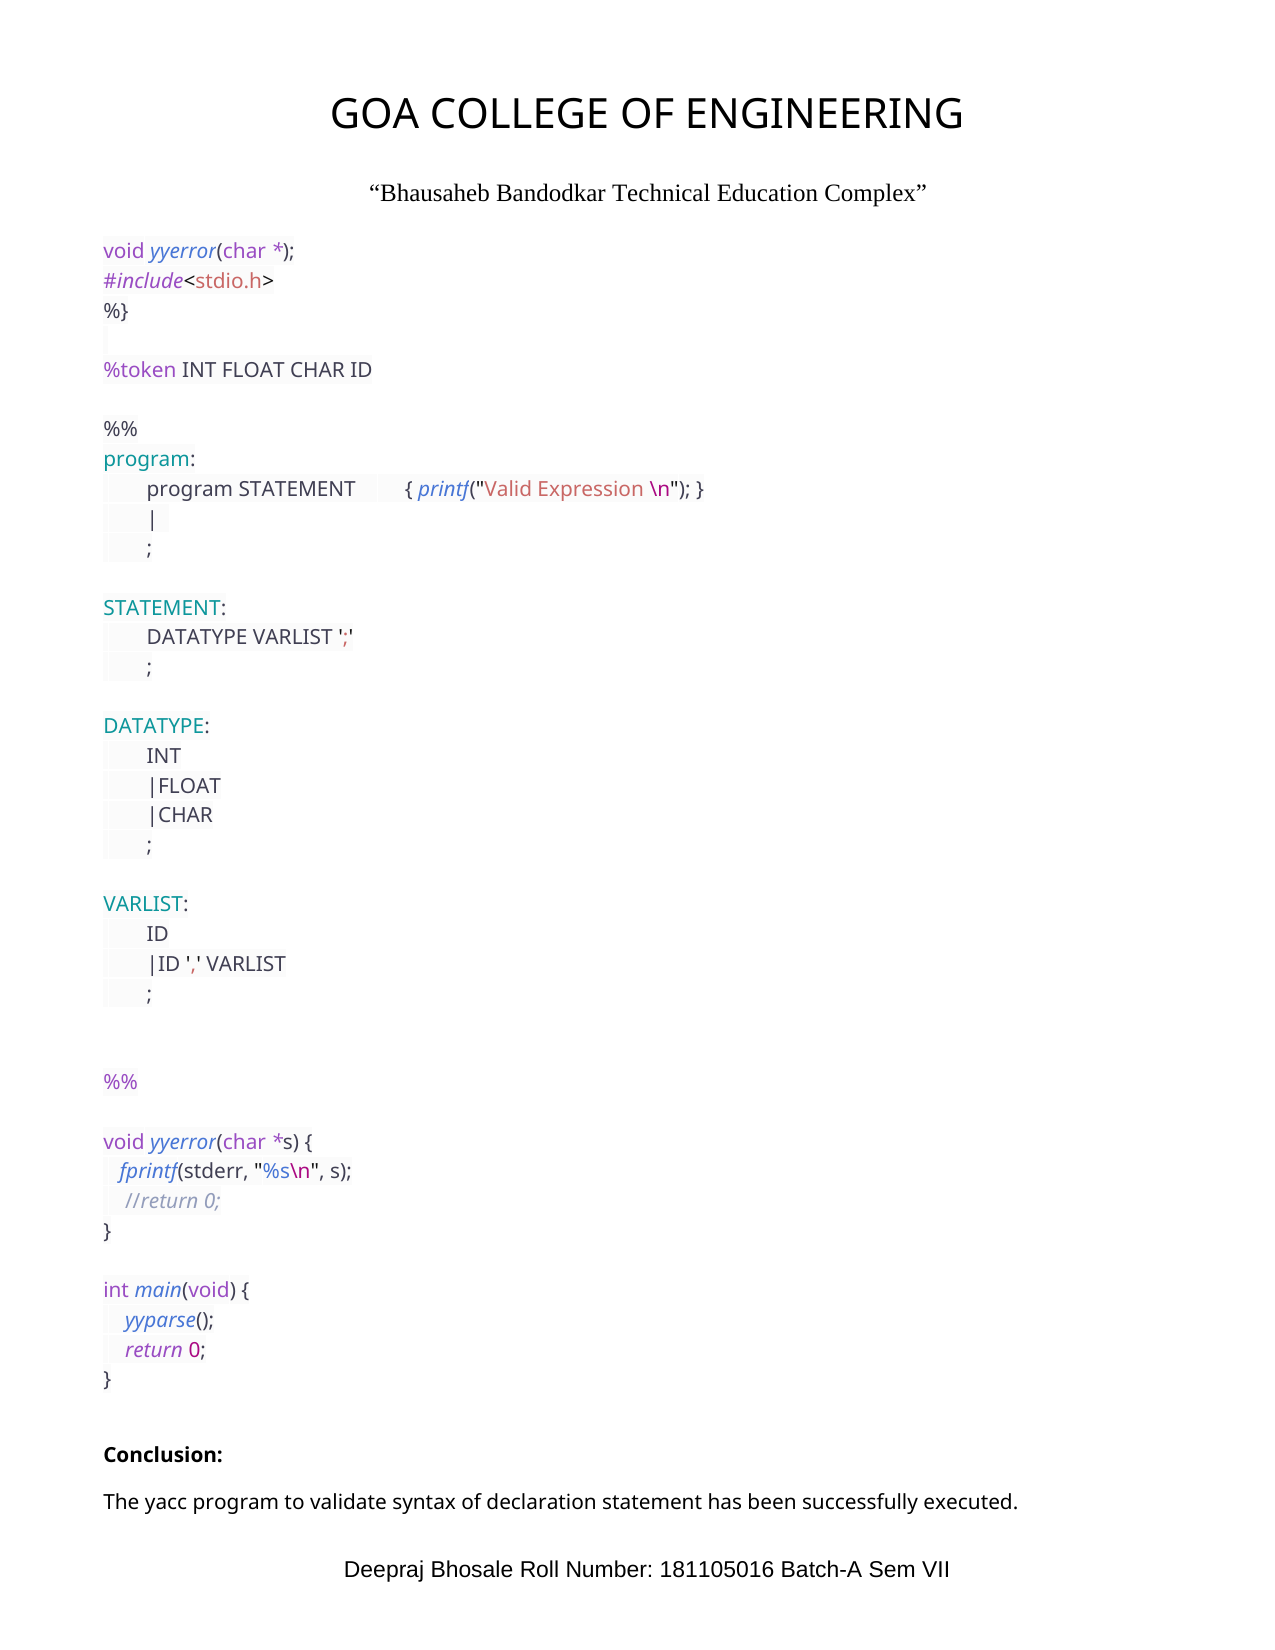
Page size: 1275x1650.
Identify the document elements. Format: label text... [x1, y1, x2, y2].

text program: [103, 443, 1191, 473]
text ID [103, 918, 1191, 948]
text |CHAR [103, 799, 1191, 829]
text void yyerror(char *); [103, 235, 1191, 265]
text fprintf(stderr, "%s\n", s); [103, 1155, 1191, 1185]
text ; [103, 829, 1191, 859]
text The yacc program to validate syntax of declaration statement has been successfully executed. [103, 1487, 1191, 1516]
text STATEMENT: [103, 591, 1191, 621]
text ; [103, 651, 1191, 681]
text %} [103, 294, 1191, 324]
text %% [103, 413, 1191, 443]
text int main(void) { [103, 1274, 1191, 1304]
text VARLIST: [103, 888, 1191, 918]
text |ID ',' VARLIST [103, 948, 1191, 977]
text DATATYPE: [103, 710, 1191, 740]
text } [103, 1215, 1191, 1244]
text } [103, 1363, 1191, 1393]
text %token INT FLOAT CHAR ID [103, 354, 1191, 384]
text DATATYPE VARLIST ';' [103, 621, 1191, 651]
text void yyerror(char *s) { [103, 1126, 1191, 1155]
text yyparse(); [103, 1304, 1191, 1333]
text return 0; [103, 1333, 1191, 1363]
text INT [103, 740, 1191, 769]
text | [103, 502, 1191, 532]
text |FLOAT [103, 769, 1191, 799]
text ; [103, 532, 1191, 562]
text %% [103, 1066, 1191, 1096]
text //return 0; [103, 1185, 1191, 1215]
text #include<stdio.h> [103, 265, 1191, 294]
text ; [103, 977, 1191, 1007]
text Conclusion: [103, 1440, 1191, 1468]
text program STATEMENT { printf("Valid Expression \n"); } [103, 473, 1191, 502]
